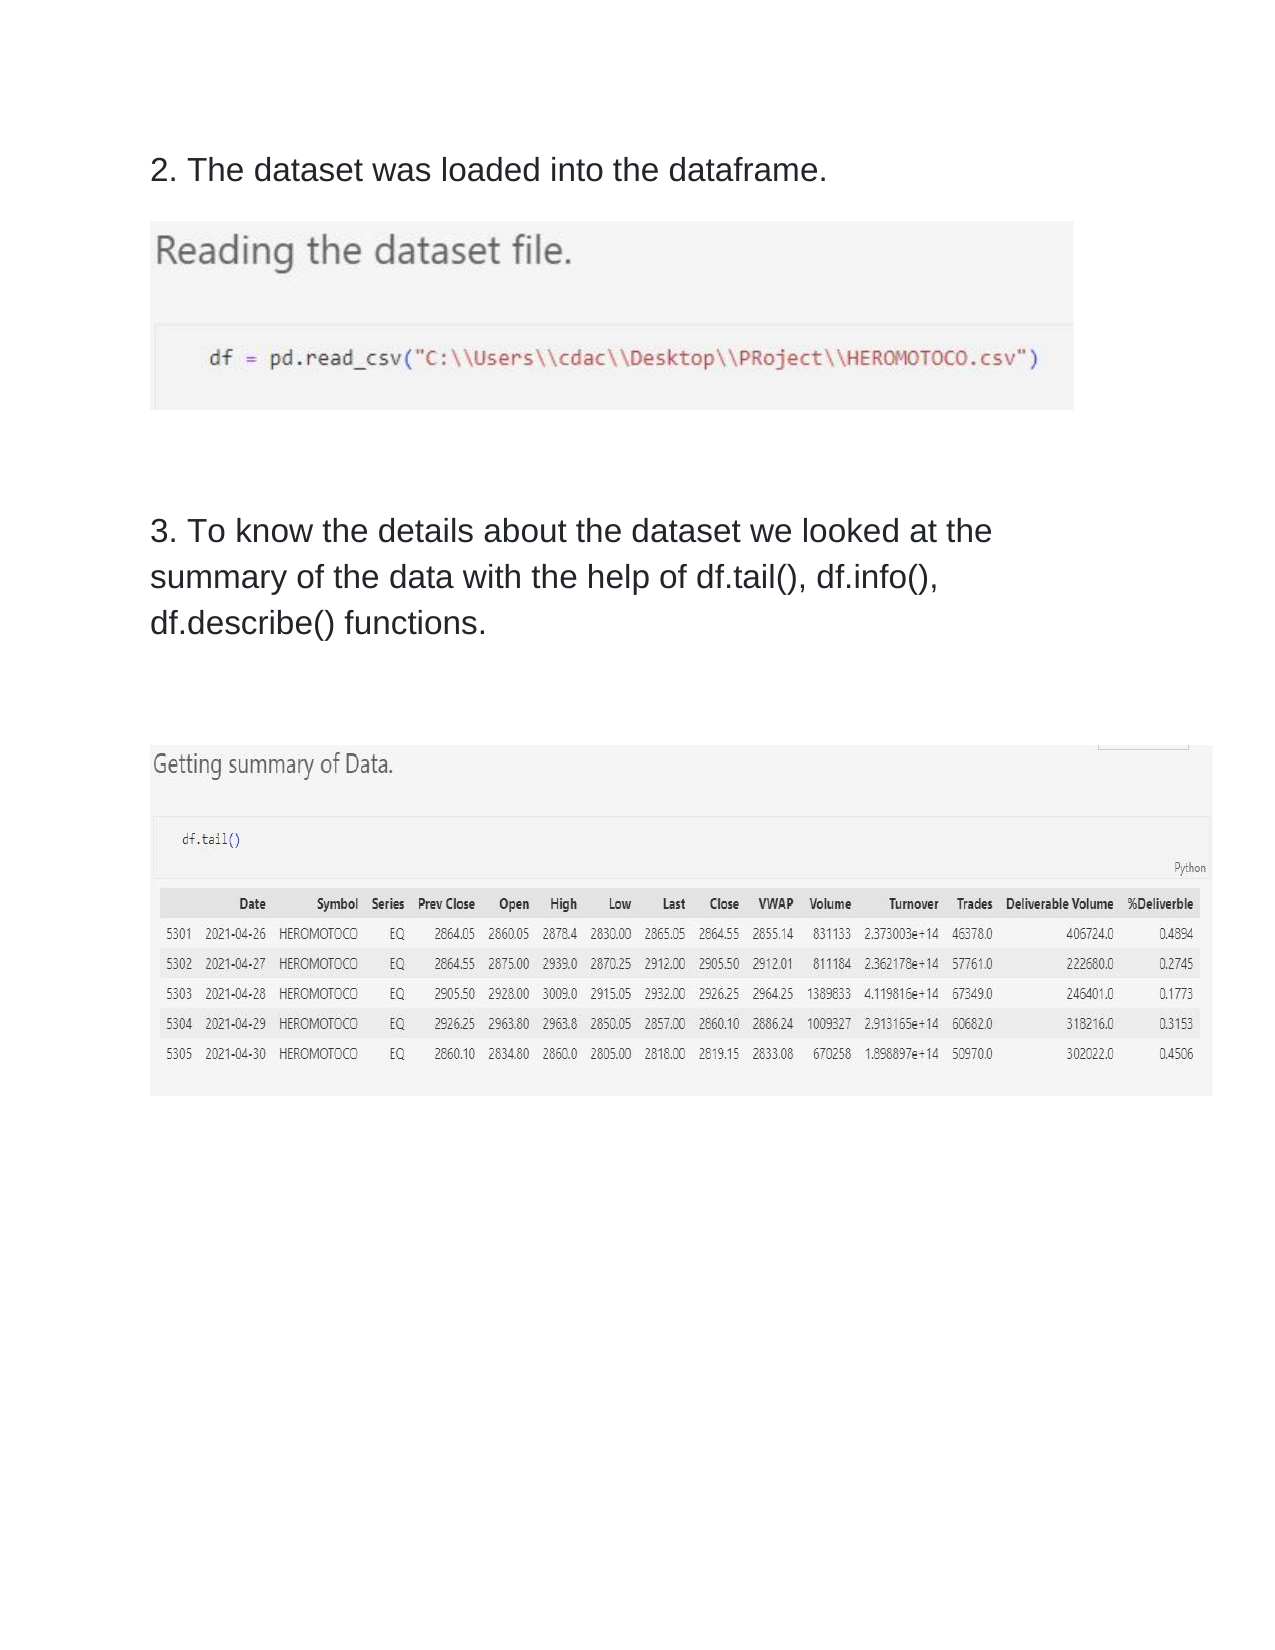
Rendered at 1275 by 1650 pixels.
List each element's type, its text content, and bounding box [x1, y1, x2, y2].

picture [150, 745, 1213, 1096]
text 2. The dataset was loaded into the dataframe. [150, 150, 1125, 188]
picture [150, 221, 1074, 410]
text 3. To know the details about the dataset we looked at the summary of the data with the help of df.tail(), df.info(), df.describe() functions. [150, 511, 1125, 642]
